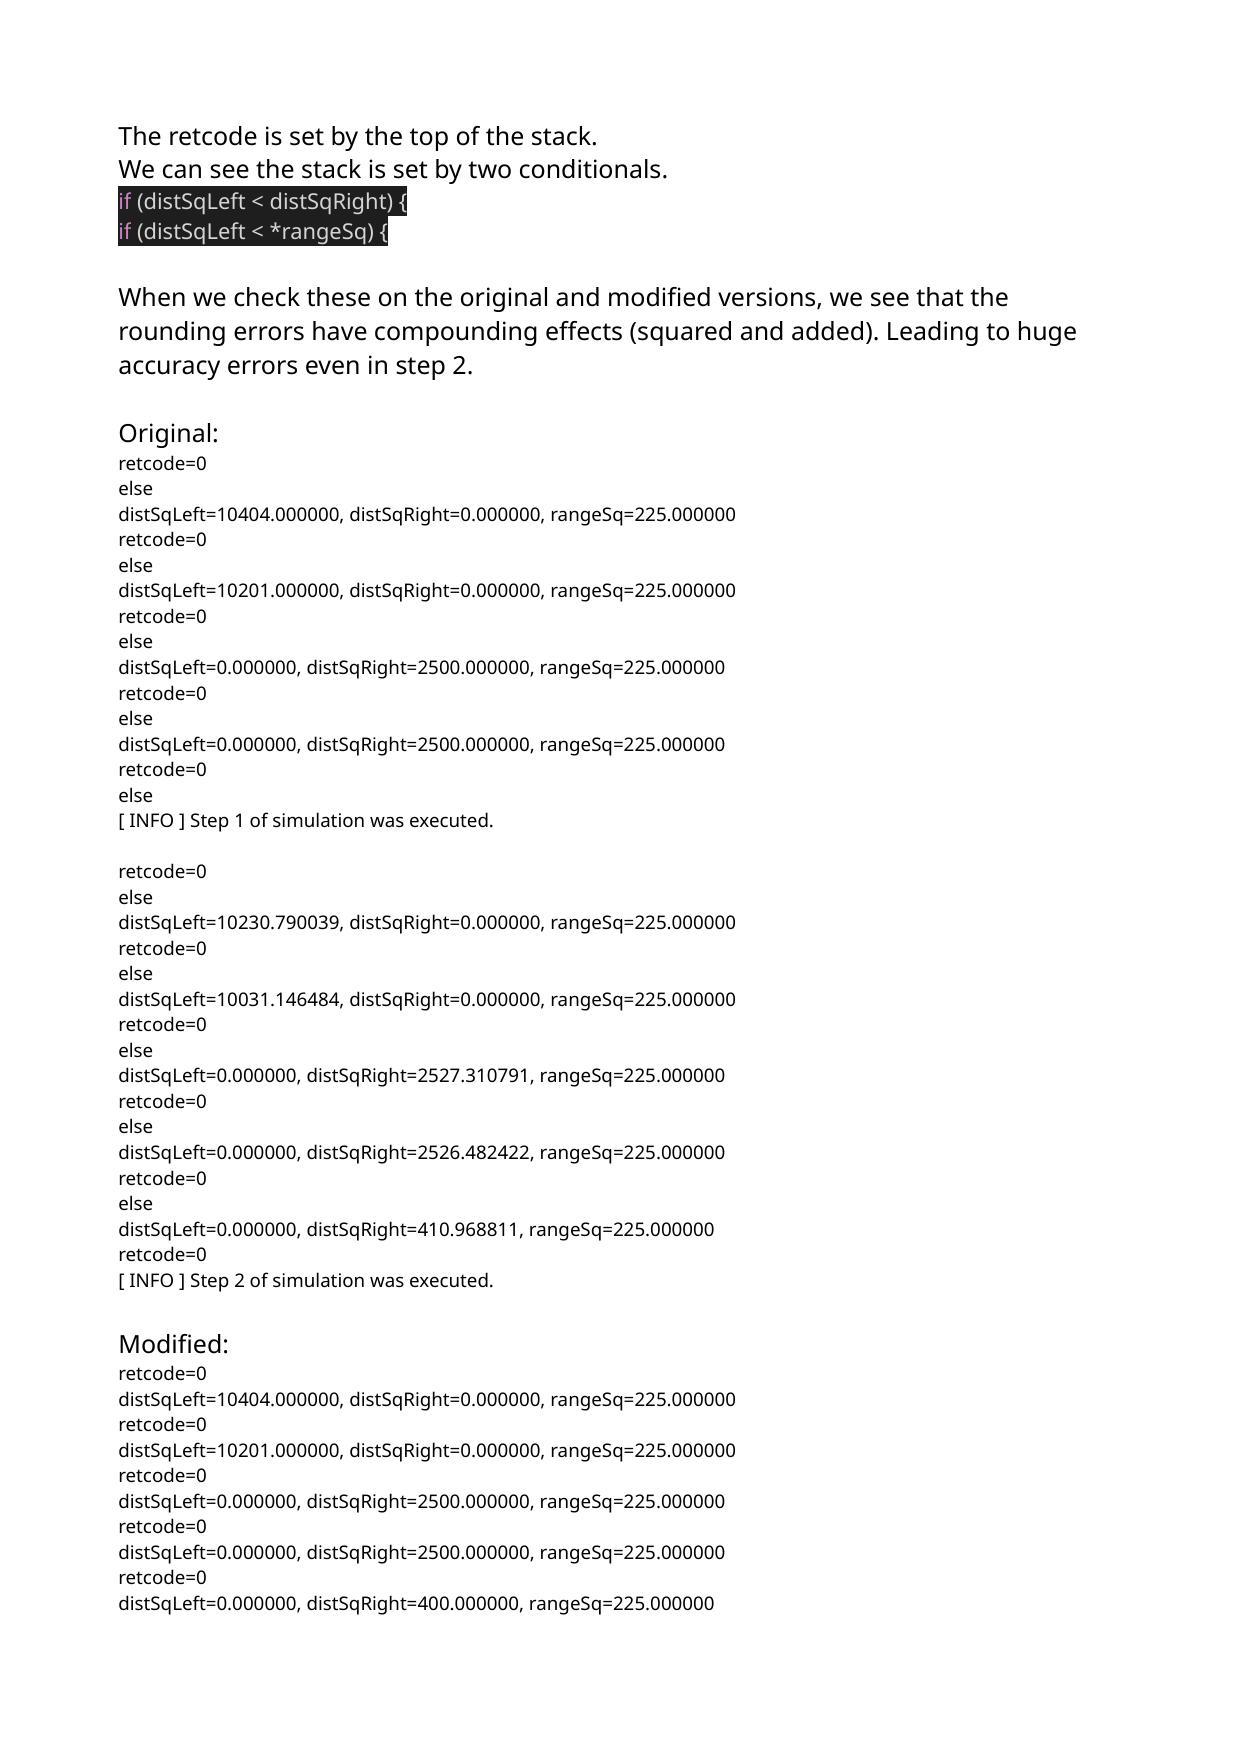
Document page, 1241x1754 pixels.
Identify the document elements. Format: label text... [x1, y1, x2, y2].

text retcode=0 [118, 1165, 1122, 1190]
text distSqLeft=0.000000, distSqRight=2500.000000, rangeSq=225.000000 [118, 731, 1122, 756]
text distSqLeft=10031.146484, distSqRight=0.000000, rangeSq=225.000000 [118, 986, 1122, 1012]
text When we check these on the original and modified versions, we see that the rounding errors have compounding effects (squared and added). Leading to huge accuracy errors even in step 2. [118, 280, 1122, 382]
text distSqLeft=0.000000, distSqRight=2500.000000, rangeSq=225.000000 [118, 654, 1122, 680]
text else [118, 1190, 1122, 1216]
text retcode=0 [118, 527, 1122, 552]
text else [118, 552, 1122, 578]
text [ INFO ] Step 2 of simulation was executed. [118, 1267, 1122, 1292]
text else [118, 476, 1122, 501]
text retcode=0 [118, 1012, 1122, 1037]
text else [118, 1037, 1122, 1063]
text retcode=0 [118, 756, 1122, 782]
text distSqLeft=10230.790039, distSqRight=0.000000, rangeSq=225.000000 [118, 909, 1122, 935]
text The retcode is set by the top of the stack. [118, 118, 1122, 152]
text retcode=0 [118, 450, 1122, 476]
text distSqLeft=0.000000, distSqRight=2527.310791, rangeSq=225.000000 [118, 1063, 1122, 1088]
text retcode=0 [118, 935, 1122, 961]
text We can see the stack is set by two conditionals. [118, 152, 1122, 186]
text if (distSqLeft < distSqRight) { [118, 186, 1122, 216]
text if (distSqLeft < *rangeSq) { [118, 216, 1122, 246]
text retcode=0 [118, 858, 1122, 884]
text [ INFO ] Step 1 of simulation was executed. [118, 807, 1122, 833]
text distSqLeft=0.000000, distSqRight=2526.482422, rangeSq=225.000000 [118, 1139, 1122, 1165]
text distSqLeft=0.000000, distSqRight=410.968811, rangeSq=225.000000 [118, 1216, 1122, 1241]
text else [118, 1114, 1122, 1139]
text else [118, 629, 1122, 654]
text else [118, 884, 1122, 909]
text distSqLeft=10201.000000, distSqRight=0.000000, rangeSq=225.000000 [118, 578, 1122, 603]
text Modified: [118, 1326, 1122, 1361]
text retcode=0 [118, 680, 1122, 705]
text retcode=0 distSqLeft=10404.000000, distSqRight=0.000000, rangeSq=225.000000 retcode=0 distSqLeft=10201.000000, distSqRight=0.000000, rangeSq=225.000000 retcode=0 distSqLeft=0.000000, distSqRight=2500.000000, rangeSq=225.000000 retcode=0 distSqLeft=0.000000, distSqRight=2500.000000, rangeSq=225.000000 retcode=0 distSqLeft=0.000000, distSqRight=400.000000, rangeSq=225.000000 [118, 1361, 1122, 1616]
text distSqLeft=10404.000000, distSqRight=0.000000, rangeSq=225.000000 [118, 501, 1122, 527]
text retcode=0 [118, 603, 1122, 629]
text else [118, 705, 1122, 731]
text else [118, 782, 1122, 807]
text Original: [118, 416, 1122, 450]
text retcode=0 [118, 1241, 1122, 1267]
text else [118, 961, 1122, 986]
text retcode=0 [118, 1088, 1122, 1114]
